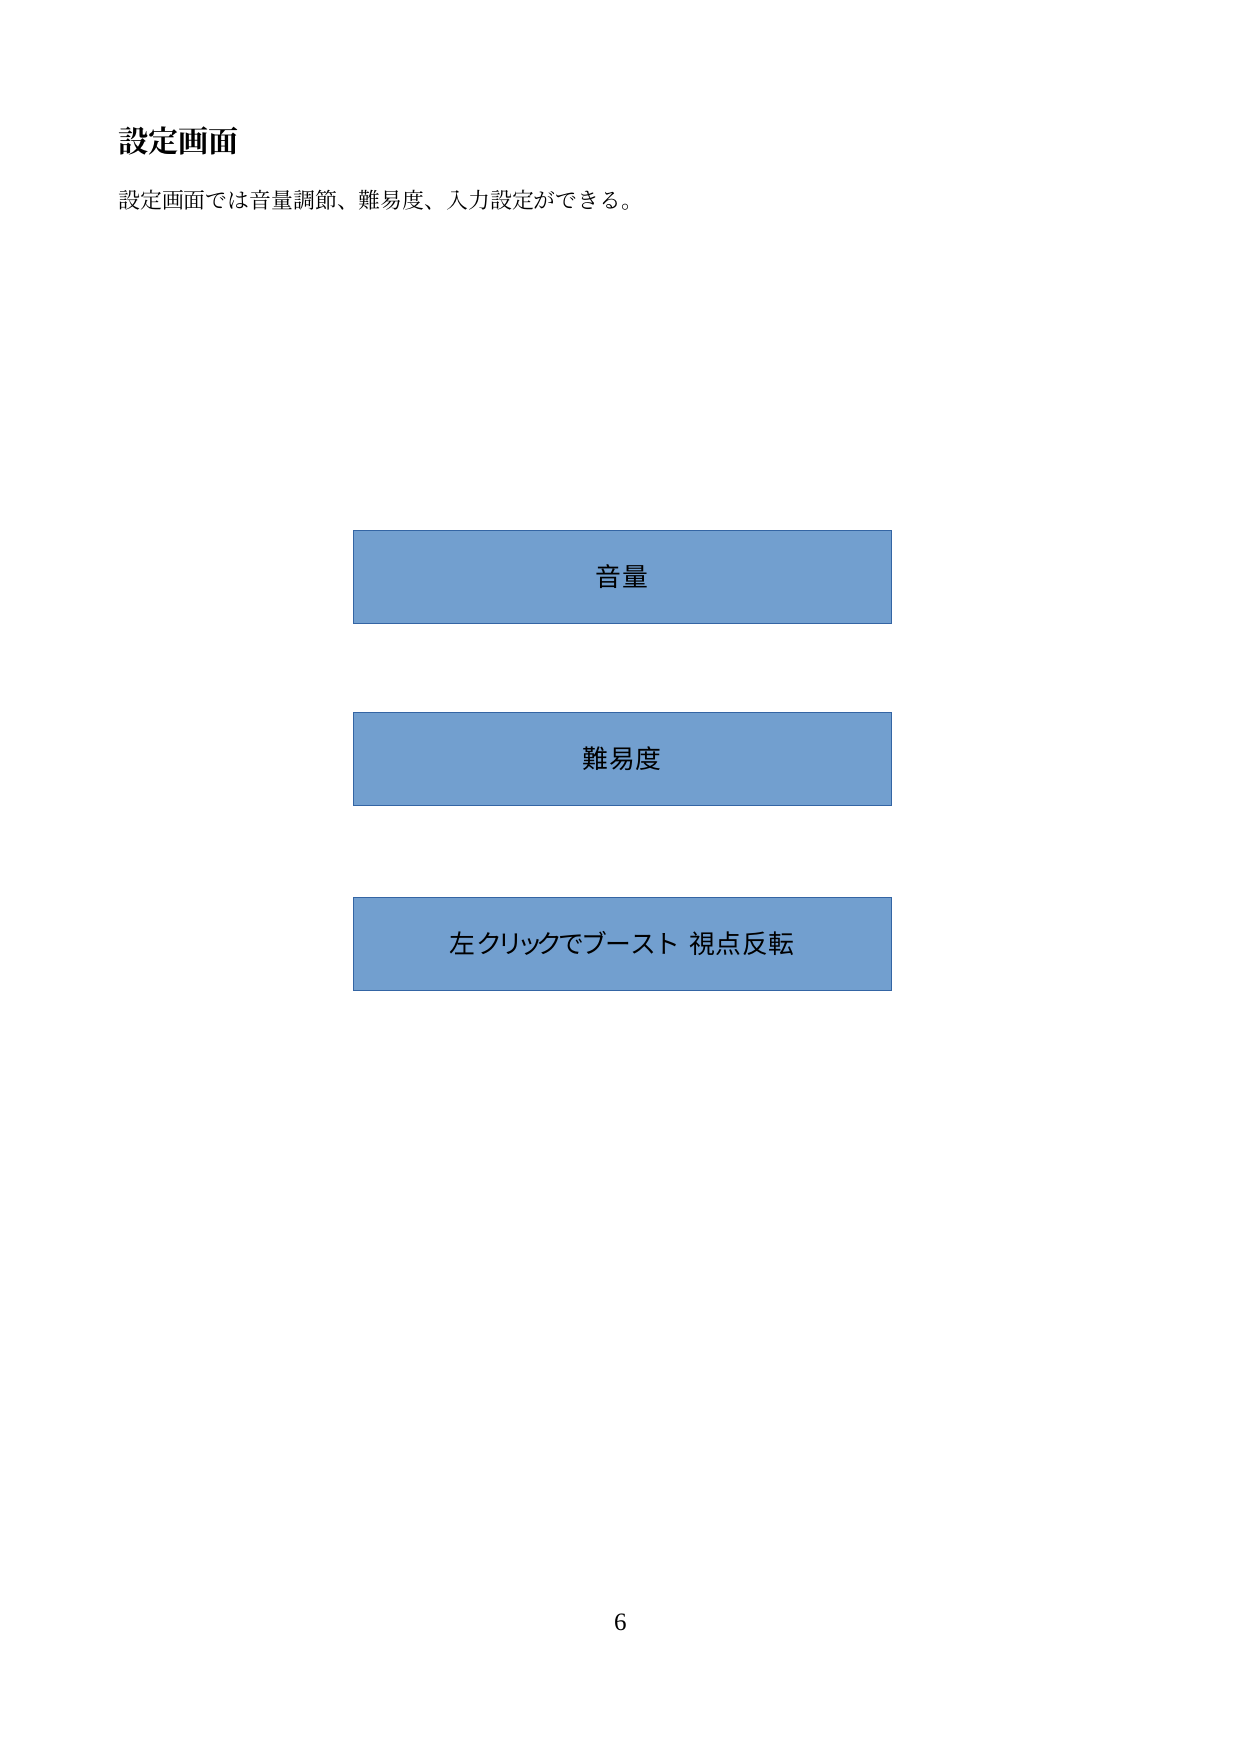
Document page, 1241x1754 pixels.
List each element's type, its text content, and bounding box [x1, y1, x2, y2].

text 設定画面では音量調節、難易度、入力設定ができる。 [118, 183, 1122, 215]
text 設定画面 [118, 118, 1122, 162]
